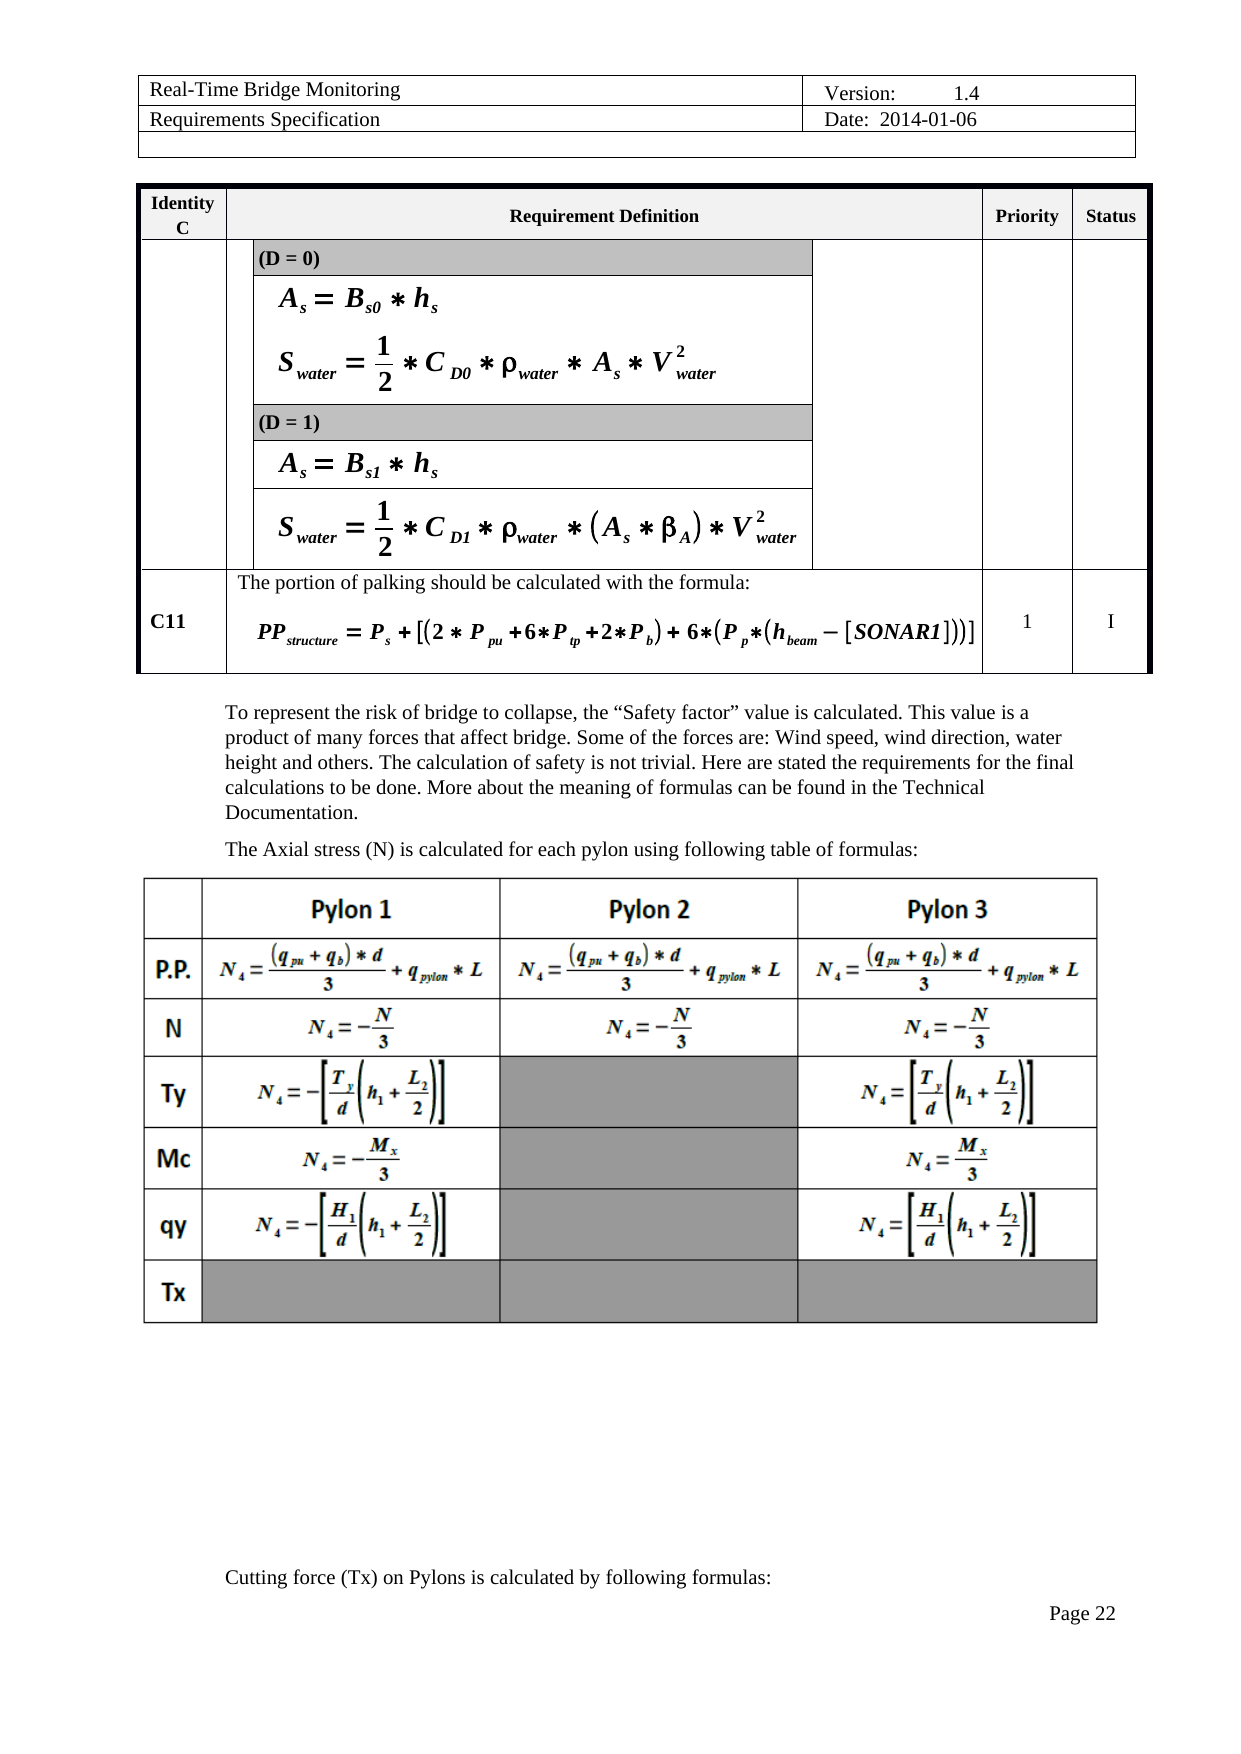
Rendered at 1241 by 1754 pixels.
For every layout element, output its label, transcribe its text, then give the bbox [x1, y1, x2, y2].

table_cell [254, 489, 812, 568]
table_cell I [1073, 570, 1147, 672]
table_cell The portion of palking should be calculated with the formula: [227, 570, 982, 672]
table_cell [1073, 240, 1147, 569]
text Cutting force (Tx) on Pylons is calculated by following formulas: [225, 1564, 1090, 1589]
table_header (D = 0) [254, 240, 812, 275]
table_cell [983, 240, 1072, 569]
table_cell [141, 240, 226, 569]
table_header Requirement Definition [227, 189, 982, 239]
table_cell [227, 240, 253, 569]
text The Axial stress (N) is calculated for each pylon using following table of formulas: [225, 836, 1090, 861]
table_cell 1 [983, 570, 1072, 672]
table_cell (D = 1) [254, 405, 812, 440]
table_header Status [1073, 189, 1147, 239]
picture [140, 873, 1101, 1327]
table_header Priority [983, 189, 1072, 239]
table_cell [813, 240, 982, 569]
table_header Identity C [141, 189, 226, 239]
text To represent the risk of bridge to collapse, the “Safety factor” value is calculated. This value is a product of many forces that affect bridge. Some of the forces are: Wind speed, wind direction, water height and others. The calculation of safety is not trivial. Here are stated the requirements for the final calculations to be done. More about the meaning of formulas can be found in the Technical Documentation. [225, 699, 1090, 824]
table_cell [254, 324, 812, 403]
table_cell [254, 441, 812, 488]
table_cell [254, 276, 812, 323]
table_cell C11 [141, 570, 226, 672]
